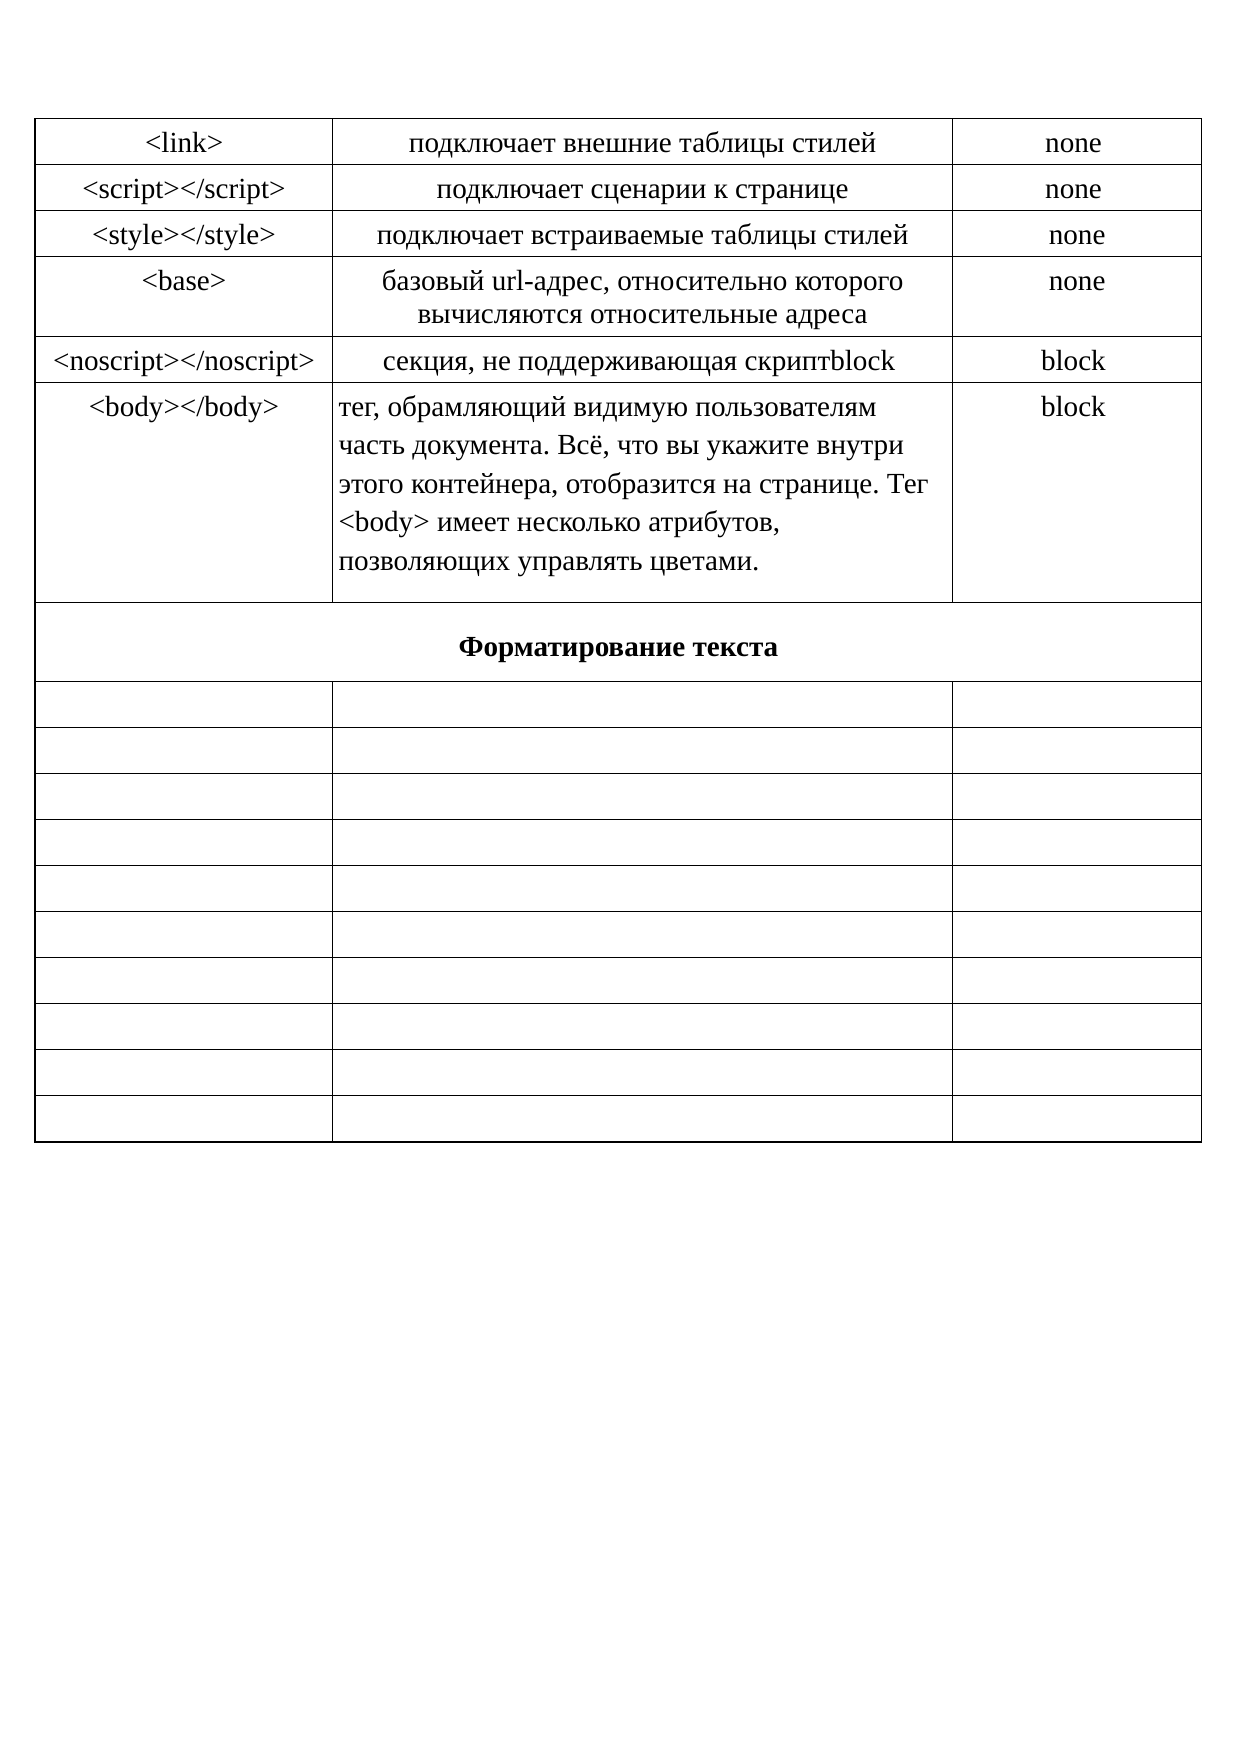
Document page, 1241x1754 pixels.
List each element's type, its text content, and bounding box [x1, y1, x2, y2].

table_cell [36, 1050, 332, 1095]
table_cell [953, 912, 1201, 957]
table_cell [953, 728, 1201, 773]
table_cell [36, 866, 332, 911]
table_cell none [953, 211, 1201, 256]
table_cell [36, 728, 332, 773]
table_cell [953, 958, 1201, 1003]
table_cell <base> [36, 257, 332, 336]
table_cell none [953, 119, 1201, 164]
table_cell [953, 820, 1201, 865]
table_cell базовый url-адрес, относительно которого вычисляются относительные адреса [333, 257, 952, 336]
table_cell [36, 1096, 332, 1141]
table_cell <noscript></noscript> [36, 337, 332, 382]
table_cell [36, 774, 332, 819]
table_cell [36, 682, 332, 727]
table_cell [333, 682, 952, 727]
table_cell [333, 728, 952, 773]
table_cell [333, 866, 952, 911]
table_cell [333, 820, 952, 865]
table_cell [36, 958, 332, 1003]
table_cell [333, 1004, 952, 1049]
table_cell секция, не поддерживающая скриптblock [333, 337, 952, 382]
table_cell [36, 820, 332, 865]
table_cell подключает внешние таблицы стилей [333, 119, 952, 164]
table_cell Форматирование текста [36, 603, 1201, 681]
table_cell подключает встраиваемые таблицы стилей [333, 211, 952, 256]
table_cell [333, 958, 952, 1003]
table_cell none [953, 257, 1201, 336]
table_cell [953, 1050, 1201, 1095]
table_cell [953, 1004, 1201, 1049]
table_cell [953, 1096, 1201, 1141]
table_cell [333, 1050, 952, 1095]
table_cell тег, обрамляющий видимую пользователям часть документа. Всё, что вы укажите внутри этого контейнера, отобразится на странице. Тег <body> имеет несколько атрибутов, позволяющих управлять цветами. [333, 383, 952, 602]
table_cell block [953, 383, 1201, 602]
table_cell [953, 774, 1201, 819]
table_cell <link> [36, 119, 332, 164]
table_cell <style></style> [36, 211, 332, 256]
table_cell [953, 682, 1201, 727]
table_cell none [953, 165, 1201, 210]
table_cell [333, 1096, 952, 1141]
table_cell [36, 1004, 332, 1049]
table_cell [36, 912, 332, 957]
table_cell [333, 774, 952, 819]
table_cell block [953, 337, 1201, 382]
table_cell подключает сценарии к странице [333, 165, 952, 210]
table_cell [333, 912, 952, 957]
table_cell [953, 866, 1201, 911]
table_cell <script></script> [36, 165, 332, 210]
table_cell <body></body> [36, 383, 332, 602]
